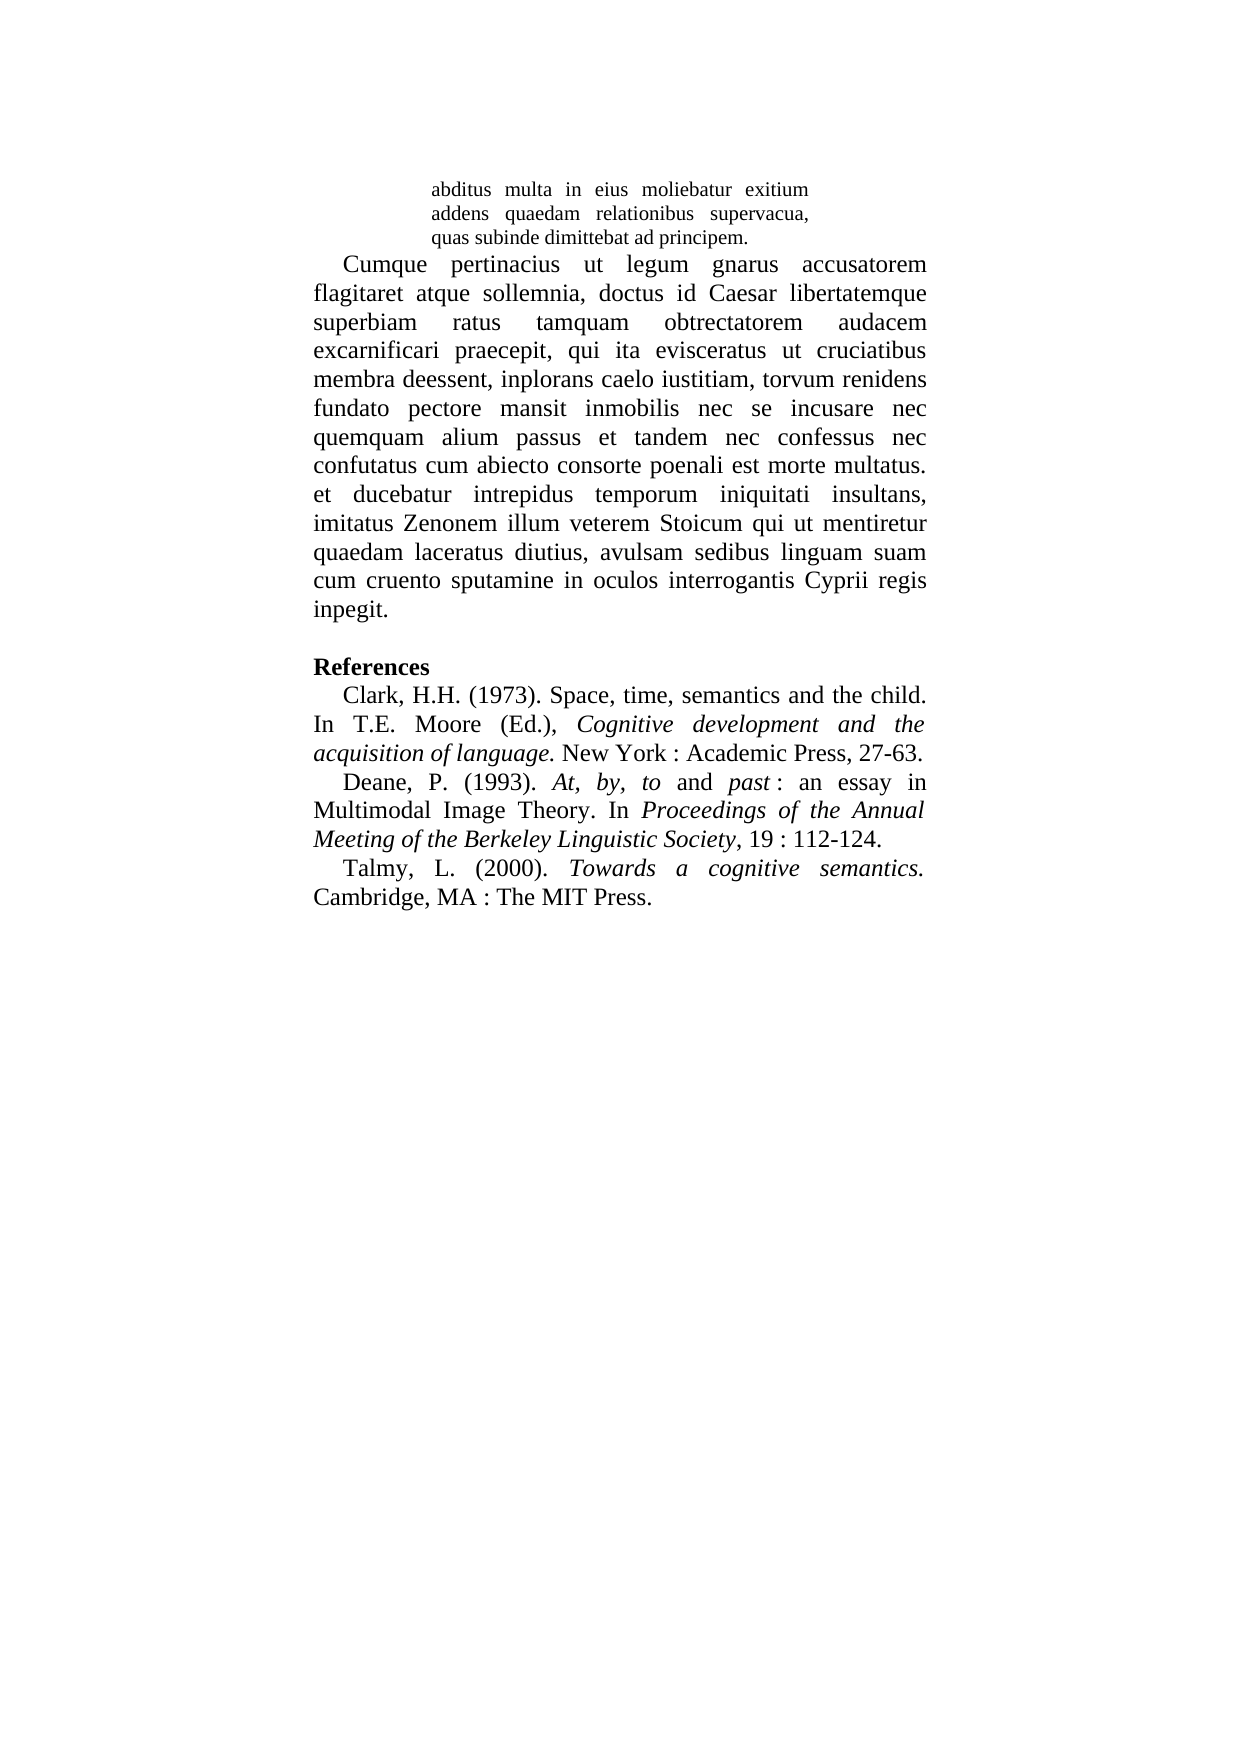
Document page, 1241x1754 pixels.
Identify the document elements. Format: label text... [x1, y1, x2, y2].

text Talmy, L. (2000). Towards a cognitive semantics. Cambridge, MA : The MIT Press. [313, 853, 927, 911]
text Clark, H.H. (1973). Space, time, semantics and the child. In T.E. Moore (Ed.), Cognitive development and the acquisition of language. New York : Academic Press, 27-63. [313, 681, 927, 767]
text abditus multa in eius moliebatur exitium addens quaedam relationibus supervacua, quas subinde dimittebat ad principem. [431, 177, 809, 249]
text Deane, P. (1993). At, by, to and past : an essay in Multimodal Image Theory. In Proceedings of the Annual Meeting of the Berkeley Linguistic Society, 19 : 112-124. [313, 767, 927, 853]
text Cumque pertinacius ut legum gnarus accusatorem flagitaret atque sollemnia, doctus id Caesar libertatemque superbiam ratus tamquam obtrectatorem audacem excarnificari praecepit, qui ita evisceratus ut cruciatibus membra deessent, inplorans caelo iustitiam, torvum renidens fundato pectore mansit inmobilis nec se incusare nec quemquam alium passus et tandem nec confessus nec confutatus cum abiecto consorte poenali est morte multatus. et ducebatur intrepidus temporum iniquitati insultans, imitatus Zenonem illum veterem Stoicum qui ut mentiretur quaedam laceratus diutius, avulsam sedibus linguam suam cum cruento sputamine in oculos interrogantis Cyprii regis inpegit. [313, 249, 927, 623]
text References [313, 652, 927, 681]
